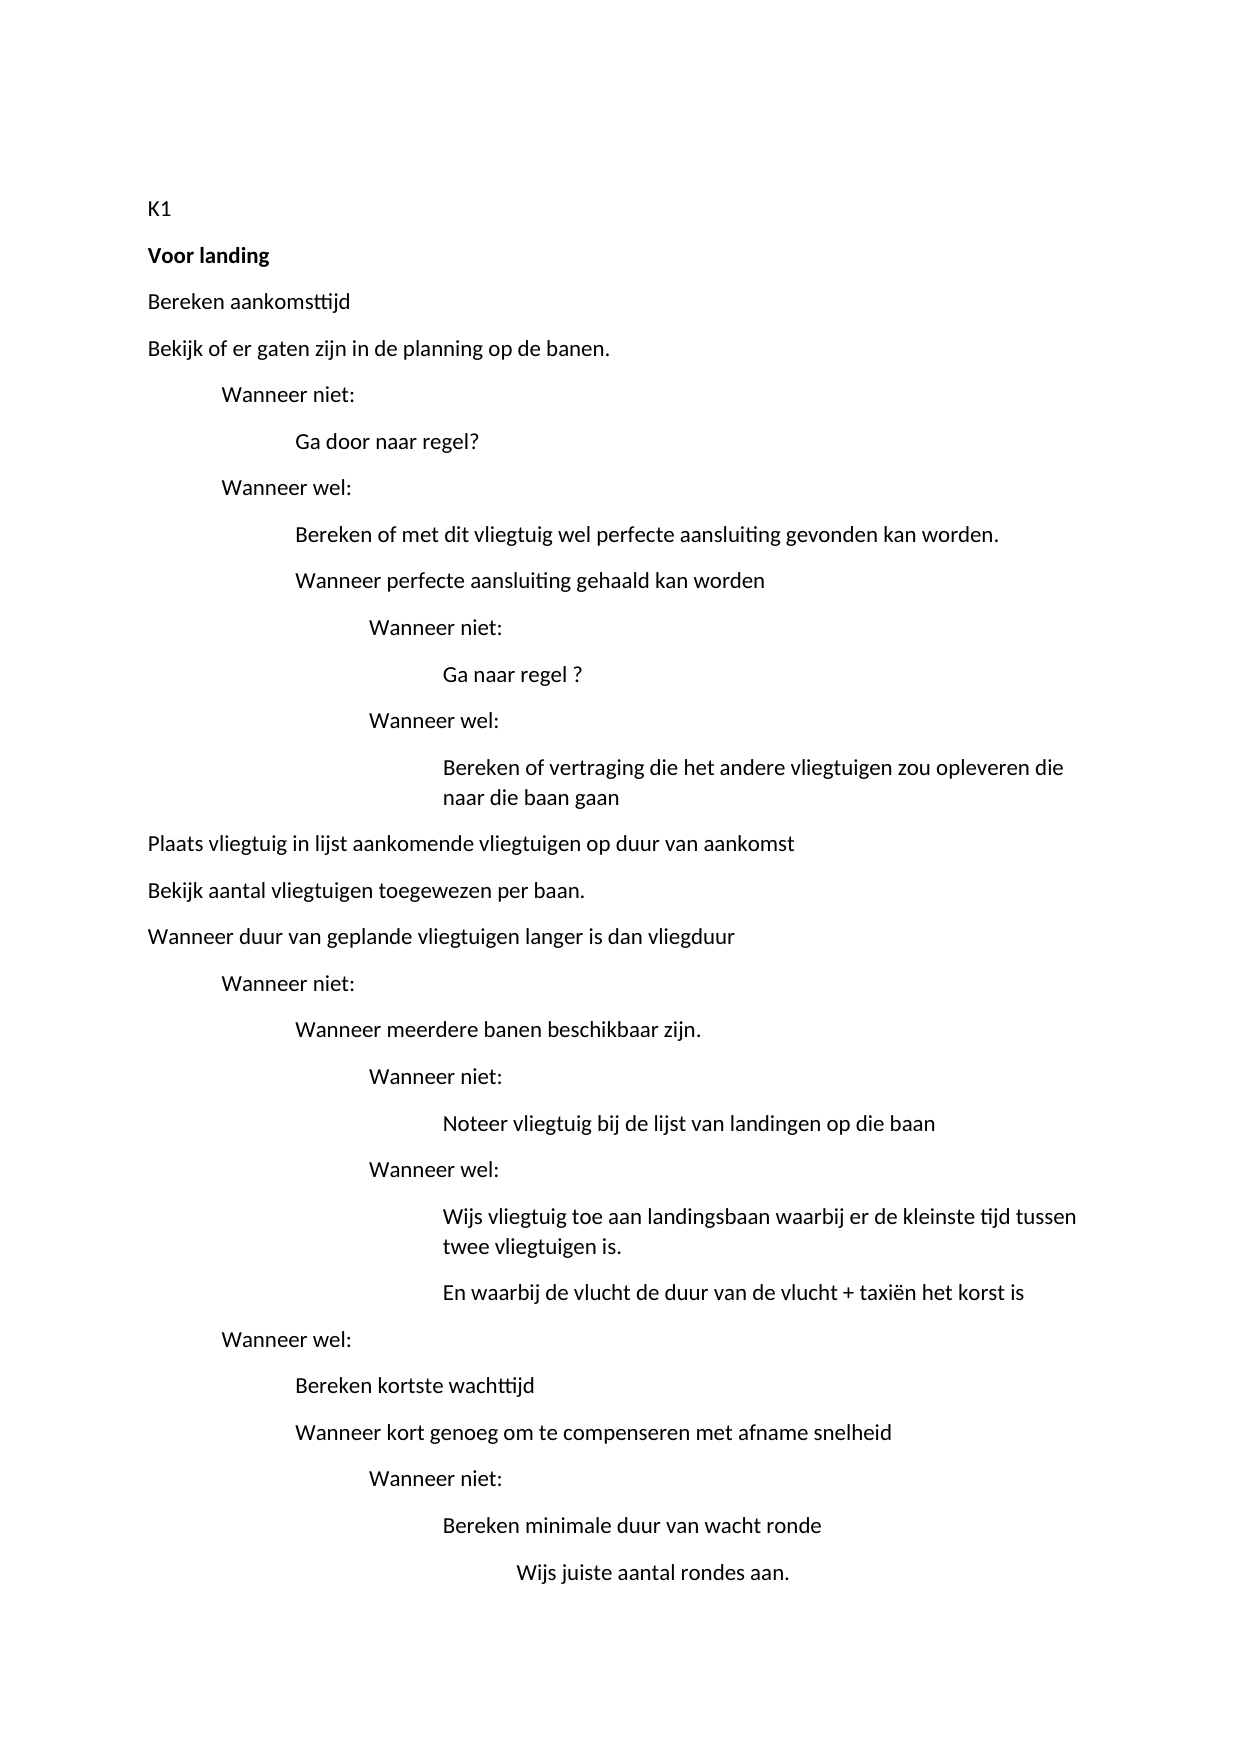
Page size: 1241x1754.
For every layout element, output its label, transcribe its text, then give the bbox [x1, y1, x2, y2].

text Bekijk of er gaten zijn in de planning op de banen. [148, 334, 1093, 362]
text Voor landing [148, 241, 1093, 269]
text Wanneer meerdere banen beschikbaar zijn. [295, 1016, 1093, 1044]
text Bereken minimale duur van wacht ronde [148, 1511, 1093, 1539]
text Wanneer wel: [148, 1325, 1093, 1353]
text Wanneer niet: [148, 380, 1093, 408]
text Wanneer niet: [148, 613, 1093, 641]
text K1 [148, 194, 1093, 222]
text Ga naar regel ? [369, 660, 1093, 688]
text Bereken of met dit vliegtuig wel perfecte aansluiting gevonden kan worden. [148, 520, 1093, 548]
text Bereken aankomsttijd [148, 287, 1093, 315]
text En waarbij de vlucht de duur van de vlucht + taxiën het korst is [443, 1278, 1093, 1306]
text Wanneer wel: [148, 706, 1093, 734]
text Plaats vliegtuig in lijst aankomende vliegtuigen op duur van aankomst [148, 829, 1093, 857]
text Wanneer kort genoeg om te compenseren met afname snelheid [148, 1418, 1093, 1446]
text Wanneer wel: [148, 473, 1093, 502]
text Wanneer niet: [148, 1464, 1093, 1493]
text Wanneer duur van geplande vliegtuigen langer is dan vliegduur [148, 922, 1093, 951]
text Bereken of vertraging die het andere vliegtuigen zou opleveren die naar die baan gaan [443, 753, 1093, 811]
text Wanneer perfecte aansluiting gehaald kan worden [148, 567, 1093, 595]
text Wijs juiste aantal rondes aan. [148, 1558, 1093, 1586]
text Wanneer wel: [295, 1155, 1093, 1183]
text Bekijk aantal vliegtuigen toegewezen per baan. [148, 876, 1093, 904]
text Wijs vliegtuig toe aan landingsbaan waarbij er de kleinste tijd tussen twee vliegtuigen is. [443, 1202, 1093, 1260]
text Wanneer niet: [295, 1062, 1093, 1090]
text Ga door naar regel? [148, 427, 1093, 455]
text Noteer vliegtuig bij de lijst van landingen op die baan [295, 1109, 1093, 1137]
text Bereken kortste wachttijd [148, 1371, 1093, 1399]
text Wanneer niet: [148, 969, 1093, 997]
